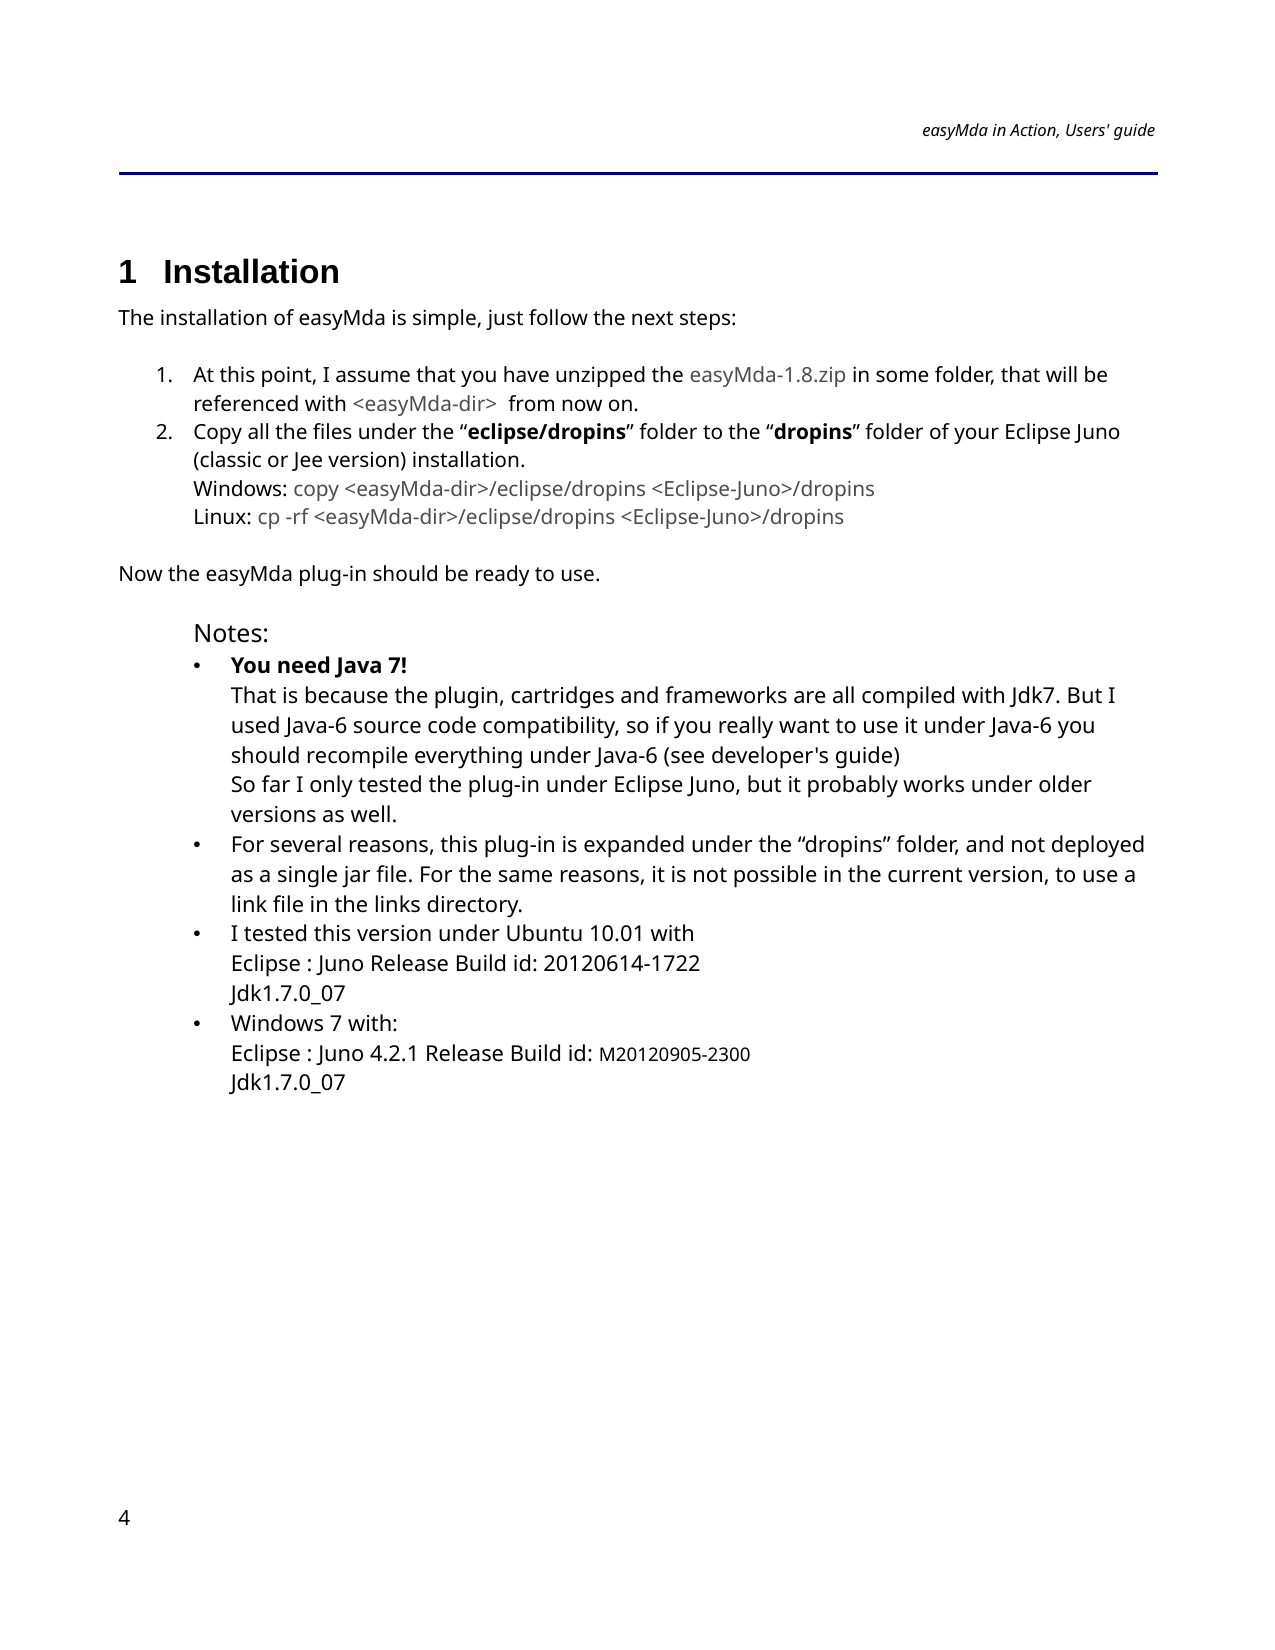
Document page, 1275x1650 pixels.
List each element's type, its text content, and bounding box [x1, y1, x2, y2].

list I tested this version under Ubuntu 10.01 with Eclipse : Juno Release Build id: 20120614-1722 Jdk1.7.0_07 [193, 918, 1157, 1008]
list Windows 7 with: Eclipse : Juno 4.2.1 Release Build id: M20120905-2300 Jdk1.7.0_07 [193, 1008, 1157, 1097]
text Now the easyMda plug-in should be ready to use. [118, 559, 1157, 588]
list Copy all the files under the “eclipse/dropins” folder to the “dropins” folder of your Eclipse Juno (classic or Jee version) installation. Windows: copy <easyMda-dir>/eclipse/dropins <Eclipse-Juno>/dropins Linux: cp -rf <easyMda-dir>/eclipse/dropins <Eclipse-Juno>/dropins [156, 417, 1157, 531]
list At this point, I assume that you have unzipped the easyMda-1.8.zip in some folder, that will be referenced with <easyMda-dir> from now on. [156, 360, 1157, 417]
list For several reasons, this plug-in is expanded under the “dropins” folder, and not deployed as a single jar file. For the same reasons, it is not possible in the current version, to use a link file in the links directory. [193, 829, 1157, 918]
subtitle Installation [118, 252, 1157, 291]
list You need Java 7! That is because the plugin, cartridges and frameworks are all compiled with Jdk7. But I used Java-6 source code compatibility, so if you really want to use it under Java-6 you should recompile everything under Java-6 (see developer's guide) So far I only tested the plug-in under Eclipse Juno, but it probably works under older versions as well. [193, 650, 1157, 829]
text Notes: [193, 616, 1157, 650]
text The installation of easyMda is simple, just follow the next steps: [118, 303, 1157, 332]
